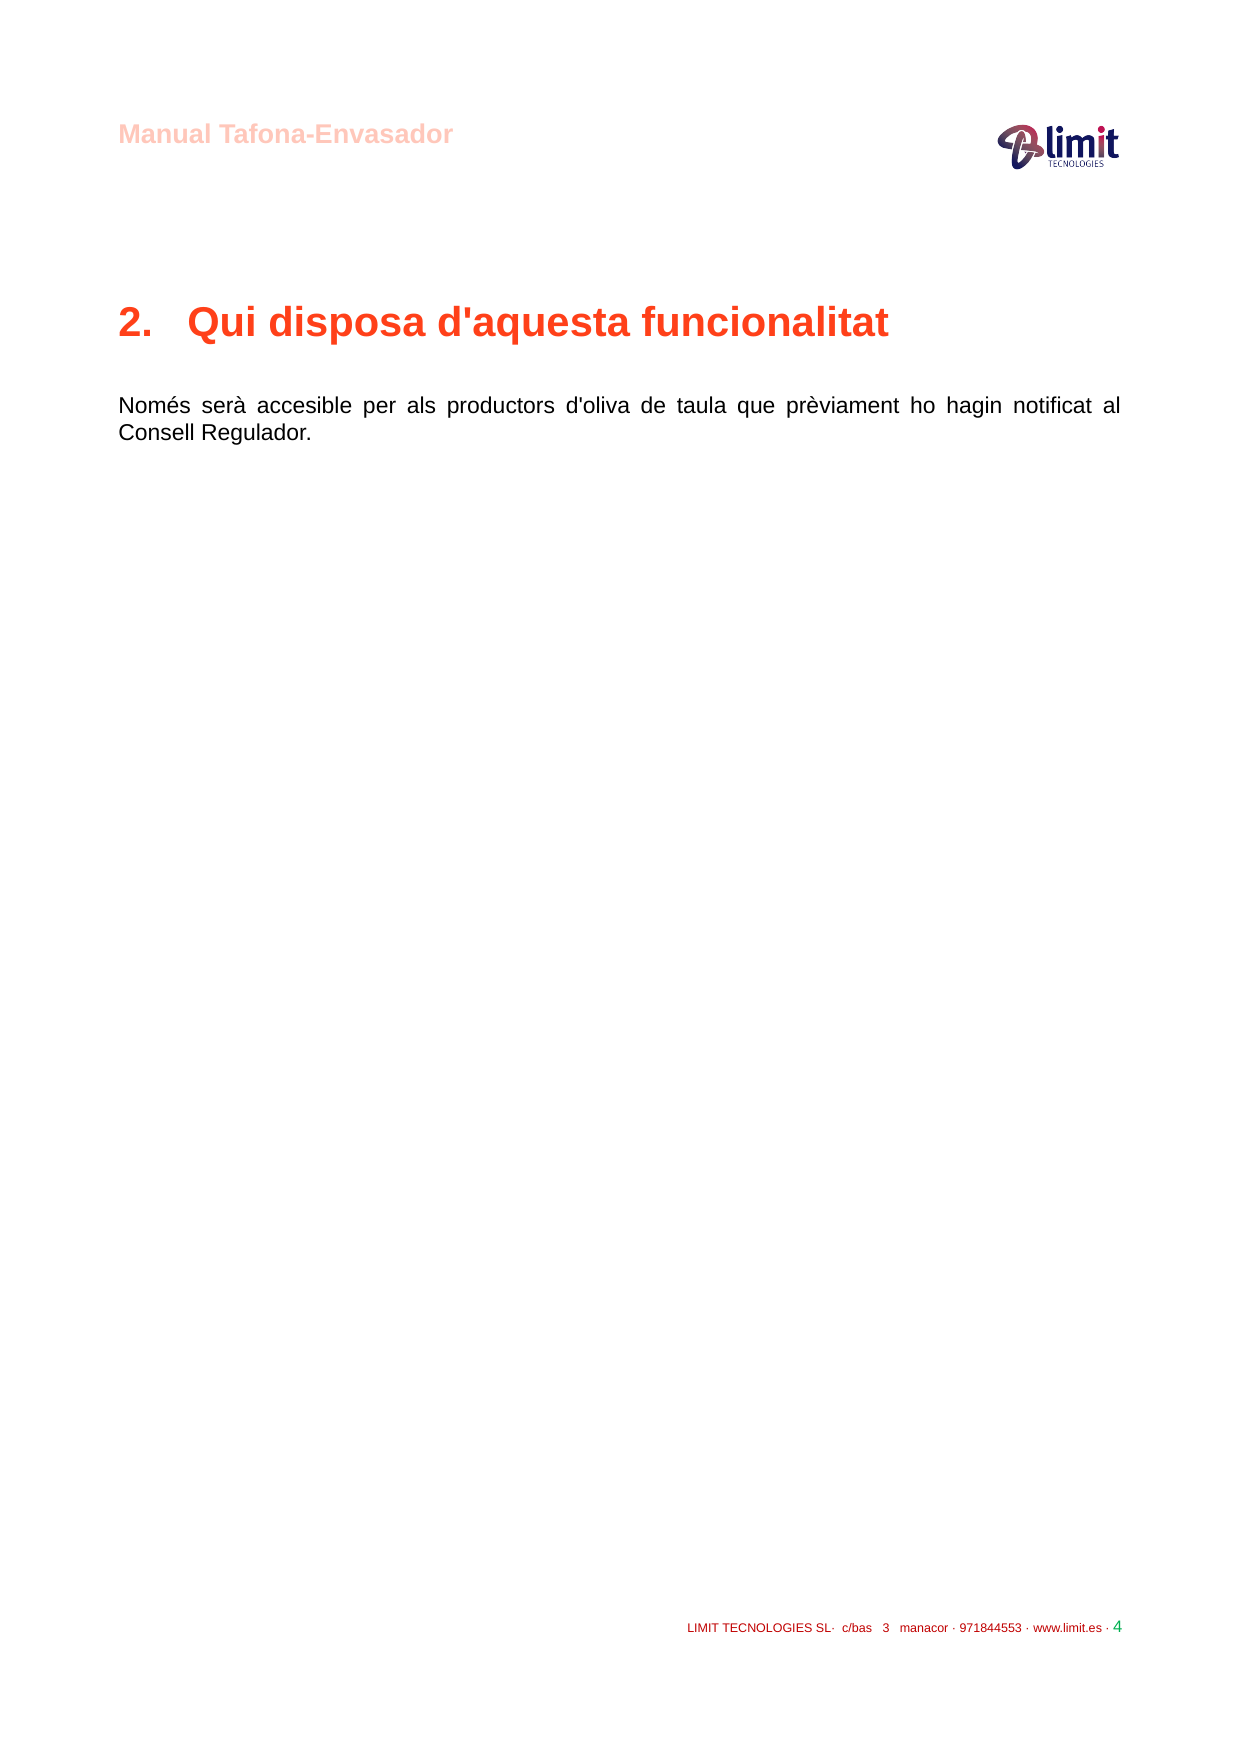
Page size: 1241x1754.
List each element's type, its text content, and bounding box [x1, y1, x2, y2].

subtitle Qui disposa d'aquesta funcionalitat [118, 298, 1122, 346]
text Només serà accesible per als productors d'oliva de taula que prèviament ho hagin notificat al Consell Regulador. [118, 392, 1122, 445]
picture [994, 121, 1123, 173]
